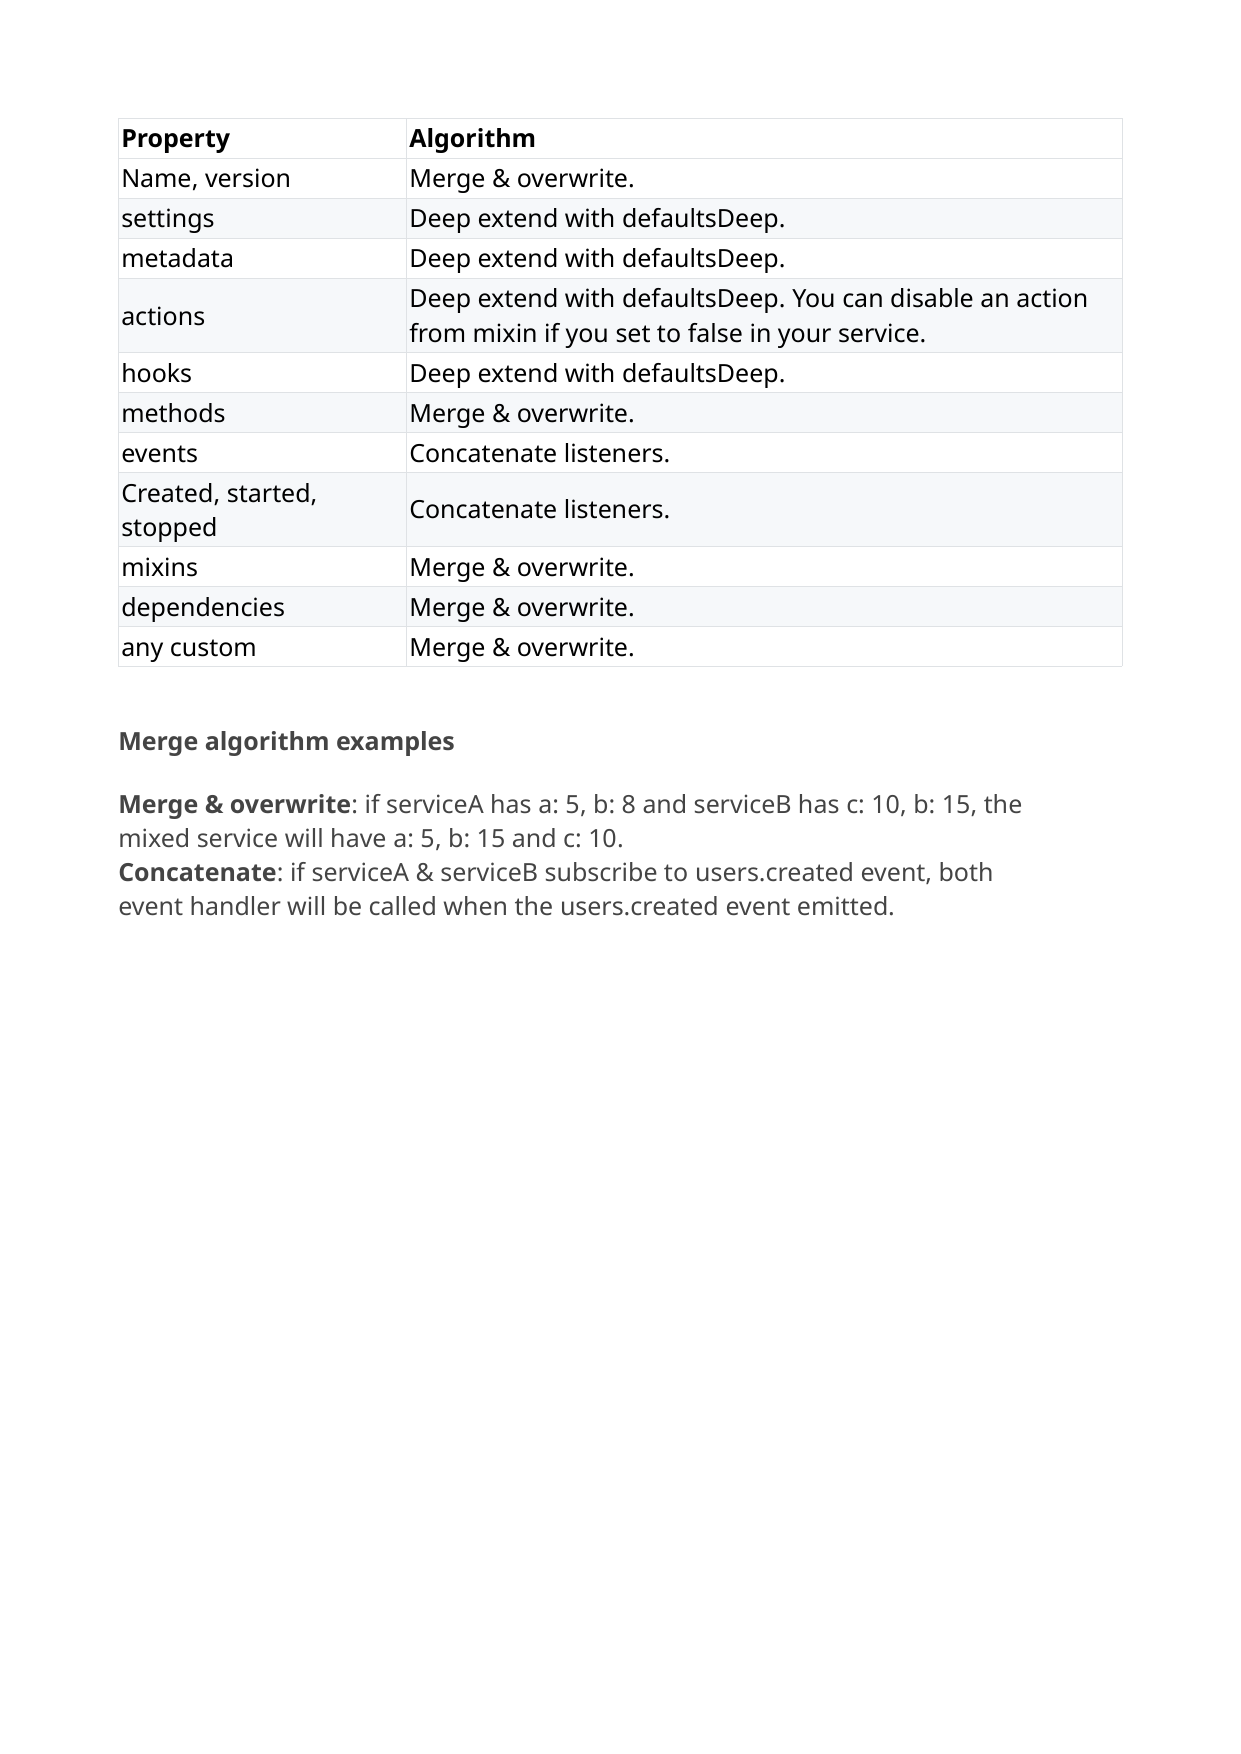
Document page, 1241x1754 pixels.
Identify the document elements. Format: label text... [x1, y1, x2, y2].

table_cell Deep extend with defaultsDeep. You can disable an action from mixin if you set to false in your service. [407, 279, 1122, 352]
table_cell Deep extend with defaultsDeep. [407, 239, 1122, 278]
table_cell Merge & overwrite. [407, 627, 1122, 666]
table_cell mixins [119, 547, 406, 586]
table_header Algorithm [407, 119, 1122, 158]
table_cell Merge & overwrite. [407, 393, 1122, 432]
table_cell Concatenate listeners. [407, 473, 1122, 546]
table_cell hooks [119, 353, 406, 392]
table_cell settings [119, 199, 406, 238]
table_cell Merge & overwrite. [407, 159, 1122, 198]
table_cell Merge & overwrite. [407, 547, 1122, 586]
table_cell Deep extend with defaultsDeep. [407, 199, 1122, 238]
table_cell methods [119, 393, 406, 432]
text Merge & overwrite: if serviceA has a: 5, b: 8 and serviceB has c: 10, b: 15, the mixed service will have a: 5, b: 15 and c: 10. Concatenate: if serviceA & serviceB subscribe to users.created event, both event handler will be called when the users.created event emitted. [118, 787, 1063, 923]
table_cell actions [119, 279, 406, 352]
table_cell any custom [119, 627, 406, 666]
table_header Property [119, 119, 406, 158]
table_cell Created, started, stopped [119, 473, 406, 546]
table_cell Concatenate listeners. [407, 433, 1122, 472]
table_cell Name, version [119, 159, 406, 198]
table_cell Merge & overwrite. [407, 587, 1122, 626]
text Merge algorithm examples [118, 724, 1063, 758]
table_cell events [119, 433, 406, 472]
table_cell dependencies [119, 587, 406, 626]
table_cell Deep extend with defaultsDeep. [407, 353, 1122, 392]
table_cell metadata [119, 239, 406, 278]
